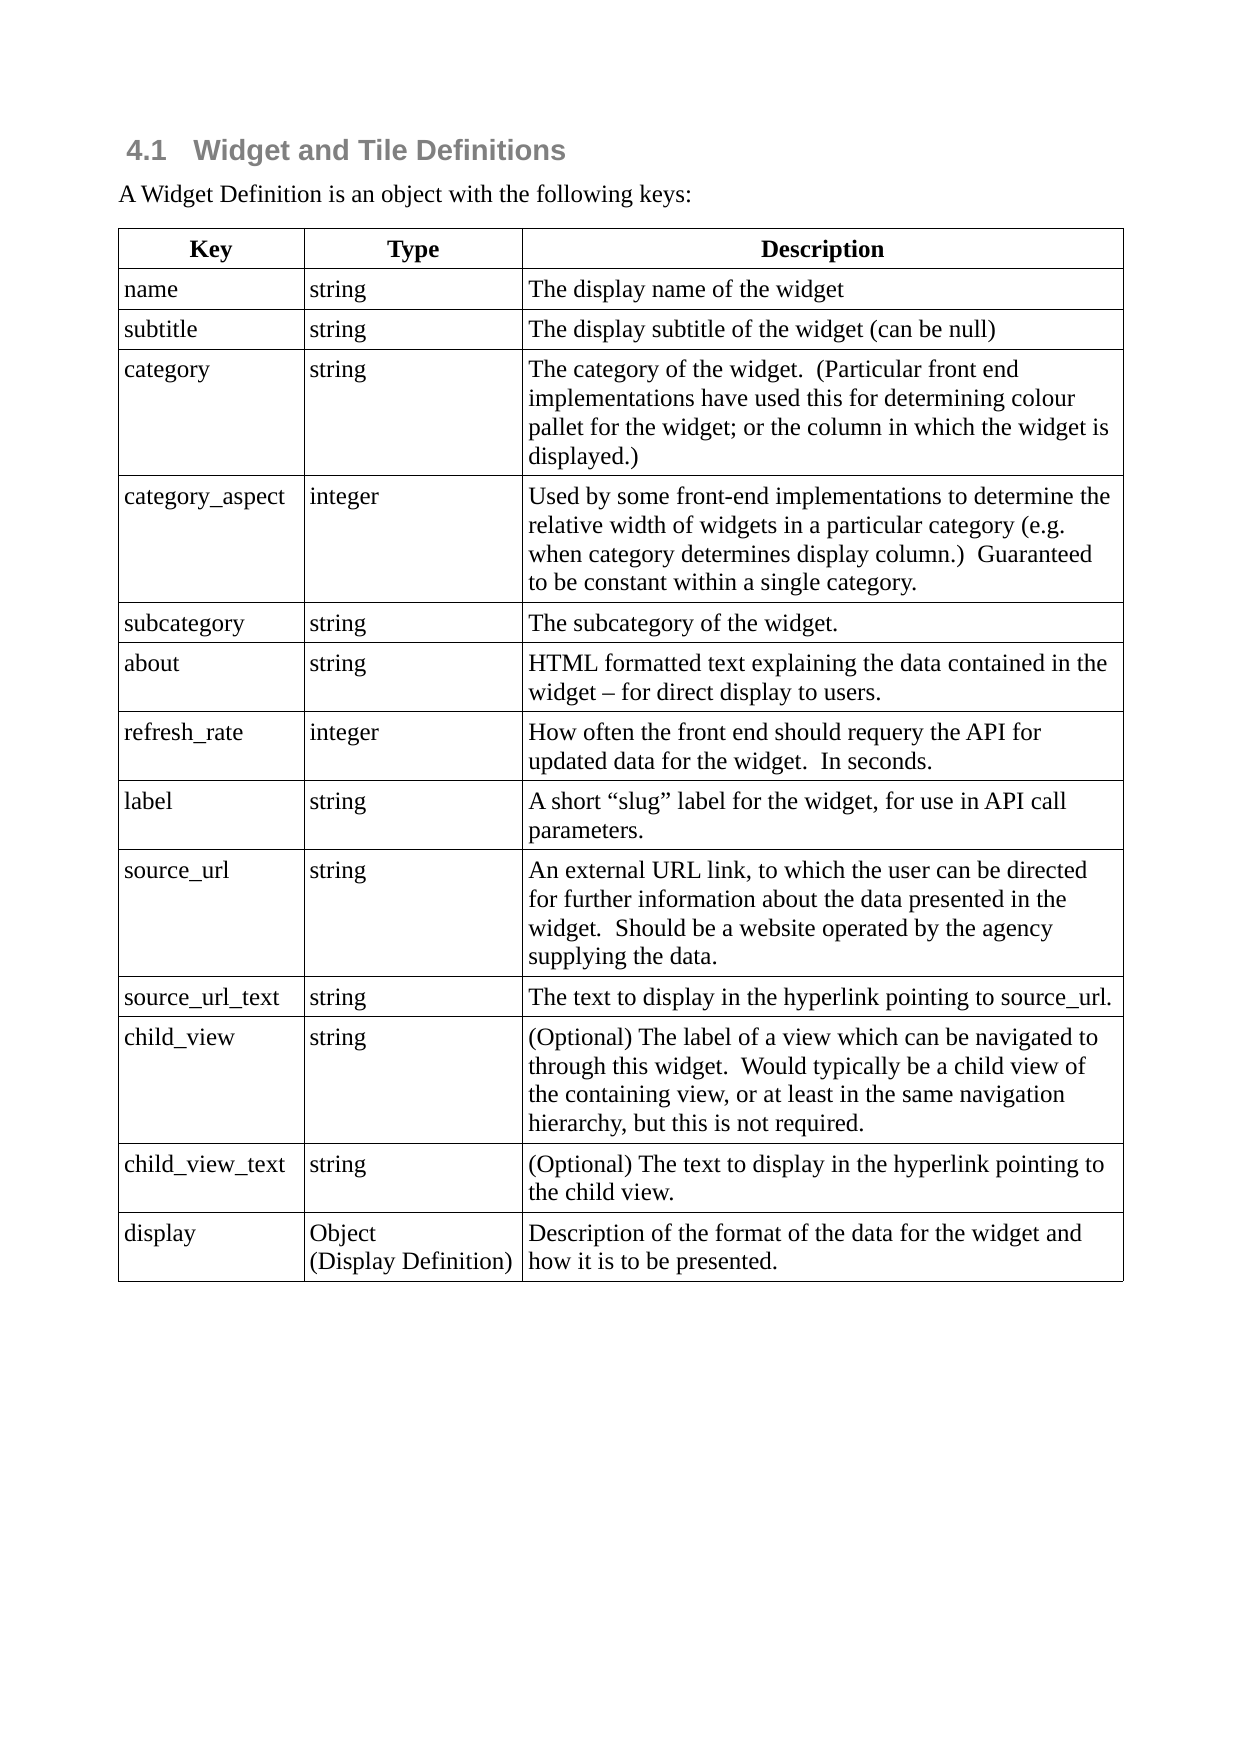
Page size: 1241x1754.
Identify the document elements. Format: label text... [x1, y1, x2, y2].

table_cell The subcategory of the widget. [523, 603, 1123, 642]
table_cell string [305, 781, 522, 849]
table_cell source_url_text [119, 977, 304, 1016]
table_cell category_aspect [119, 476, 304, 602]
table_cell Object (Display Definition) [305, 1213, 522, 1281]
subtitle Widget and Tile Definitions [118, 133, 1122, 166]
table_cell HTML formatted text explaining the data contained in the widget – for direct display to users. [523, 643, 1123, 711]
table_cell string [305, 977, 522, 1016]
table_cell (Optional) The label of a view which can be navigated to through this widget. Would typically be a child view of the containing view, or at least in the same navigation hierarchy, but this is not required. [523, 1017, 1123, 1143]
table_header Type [305, 229, 522, 268]
table_header Description [523, 229, 1123, 268]
table_cell How often the front end should requery the API for updated data for the widget. In seconds. [523, 712, 1123, 780]
table_cell refresh_rate [119, 712, 304, 780]
table_cell string [305, 1017, 522, 1143]
table_cell category [119, 350, 304, 475]
table_cell string [305, 350, 522, 475]
table_cell The category of the widget. (Particular front end implementations have used this for determining colour pallet for the widget; or the column in which the widget is displayed.) [523, 350, 1123, 475]
table_cell string [305, 1144, 522, 1212]
table_cell The display subtitle of the widget (can be null) [523, 310, 1123, 349]
table_cell The text to display in the hyperlink pointing to source_url. [523, 977, 1123, 1016]
table_cell string [305, 850, 522, 976]
table_cell string [305, 310, 522, 349]
table_cell integer [305, 476, 522, 602]
table_cell string [305, 269, 522, 308]
table_cell The display name of the widget [523, 269, 1123, 308]
table_cell string [305, 643, 522, 711]
table_cell name [119, 269, 304, 308]
table_cell display [119, 1213, 304, 1281]
table_cell An external URL link, to which the user can be directed for further information about the data presented in the widget. Should be a website operated by the agency supplying the data. [523, 850, 1123, 976]
table_cell Description of the format of the data for the widget and how it is to be presented. [523, 1213, 1123, 1281]
table_cell Used by some front-end implementations to determine the relative width of widgets in a particular category (e.g. when category determines display column.) Guaranteed to be constant within a single category. [523, 476, 1123, 602]
text A Widget Definition is an object with the following keys: [118, 179, 1122, 207]
table_cell subcategory [119, 603, 304, 642]
table_header Key [119, 229, 304, 268]
table_cell A short “slug” label for the widget, for use in API call parameters. [523, 781, 1123, 849]
table_cell about [119, 643, 304, 711]
table_cell string [305, 603, 522, 642]
table_cell subtitle [119, 310, 304, 349]
table_cell (Optional) The text to display in the hyperlink pointing to the child view. [523, 1144, 1123, 1212]
table_cell child_view [119, 1017, 304, 1143]
table_cell label [119, 781, 304, 849]
table_cell integer [305, 712, 522, 780]
table_cell source_url [119, 850, 304, 976]
table_cell child_view_text [119, 1144, 304, 1212]
